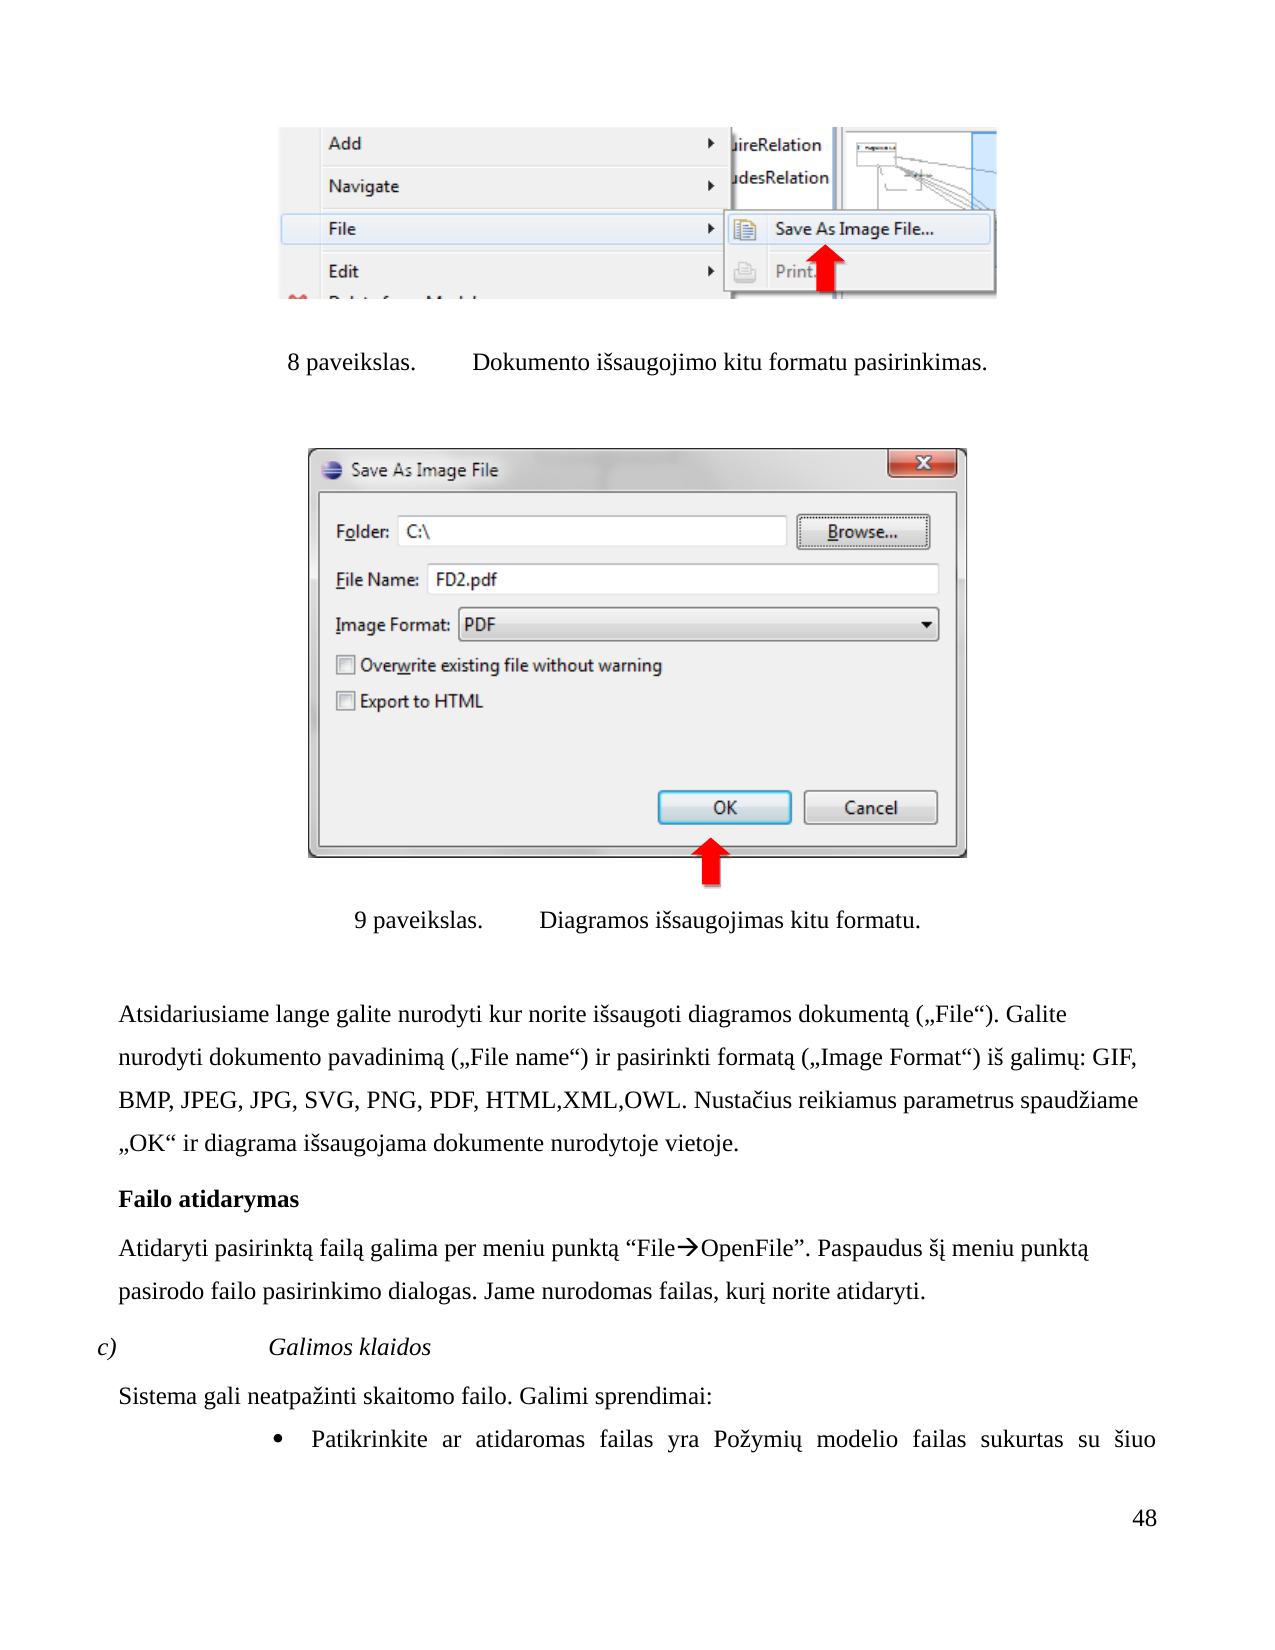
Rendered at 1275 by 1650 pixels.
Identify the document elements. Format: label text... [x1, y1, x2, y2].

picture [278, 127, 997, 299]
picture [308, 448, 968, 858]
text Atsidariusiame lange galite nurodyti kur norite išsaugoti diagramos dokumentą („File“). Galite nurodyti dokumento pavadinimą („File name“) ir pasirinkti formatą („Image Format“) iš galimų: GIF, BMP, JPEG, JPG, SVG, PNG, PDF, HTML,XML,OWL. Nustačius reikiamus parametrus spaudžiame „OK“ ir diagrama išsaugojama dokumente nurodytoje vietoje. [118, 999, 1157, 1157]
subtitle Galimos klaidos [97, 1332, 1157, 1361]
list Diagramos išsaugojimas kitu formatu. [118, 906, 1157, 934]
text Sistema gali neatpažinti skaitomo failo. Galimi sprendimai: [118, 1381, 1157, 1410]
list Dokumento išsaugojimo kitu formatu pasirinkimas. [118, 347, 1157, 375]
text Atidaryti pasirinktą failą galima per meniu punktą “FileOpenFile”. Paspaudus šį meniu punktą pasirodo failo pasirinkimo dialogas. Jame nurodomas failas, kurį norite atidaryti. [118, 1233, 1157, 1305]
subtitle Failo atidarymas [118, 1184, 1157, 1212]
list Patikrinkite ar atidaromas failas yra Požymių modelio failas sukurtas su šiuo [274, 1424, 1157, 1453]
